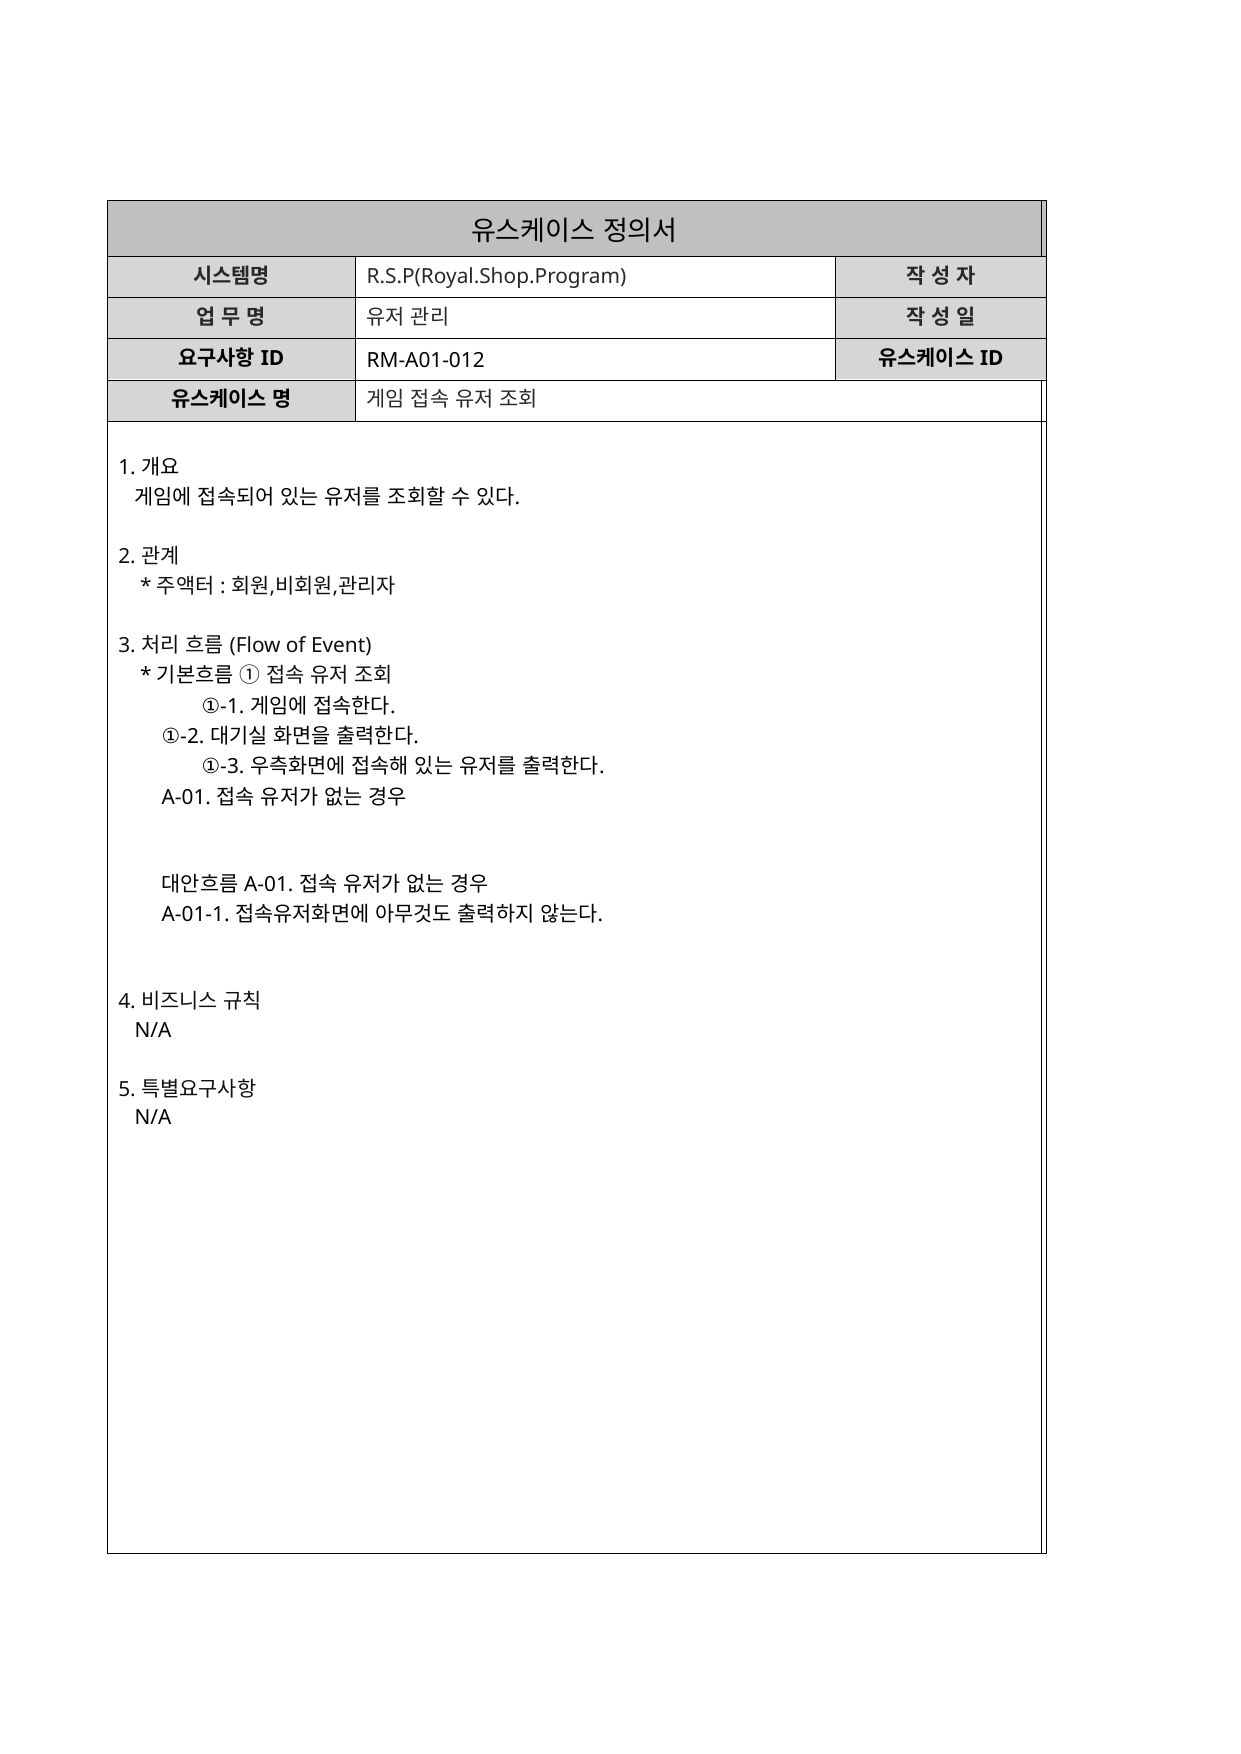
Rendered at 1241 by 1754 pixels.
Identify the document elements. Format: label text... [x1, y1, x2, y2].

table_header 유스케이스 정의서 [108, 201, 1041, 256]
table_cell 유저 관리 [356, 298, 835, 338]
table_cell 유스케이스 ID [836, 339, 1046, 379]
table_cell R.S.P(Royal.Shop.Program) [356, 257, 835, 297]
table_cell [1042, 422, 1046, 1552]
table_cell [1042, 381, 1046, 421]
table_cell 1. 개요 게임에 접속되어 있는 유저를 조회할 수 있다. 2. 관계 * 주액터 : 회원,비회원,관리자 3. 처리 흐름 (Flow of Event) * 기본흐름 ① 접속 유저 조회 ①-1. 게임에 접속한다. ①-2. 대기실 화면을 출력한다. ①-3. 우측화면에 접속해 있는 유저를 출력한다. A-01. 접속 유저가 없는 경우 대안흐름 A-01. 접속 유저가 없는 경우 A-01-1. 접속유저화면에 아무것도 출력하지 않는다. 4. 비즈니스 규칙 N/A 5. 특별요구사항 N/A [108, 422, 1041, 1552]
table_cell 업 무 명 [108, 298, 355, 338]
table_cell 유스케이스 명 [108, 381, 355, 421]
table_cell 시스템명 [108, 257, 355, 297]
table_cell 작 성 자 [836, 257, 1046, 297]
table_header [1042, 201, 1046, 256]
table_cell 요구사항 ID [108, 339, 355, 379]
table_cell 작 성 일 [836, 298, 1046, 338]
table_cell RM-A01-012 [356, 339, 835, 379]
table_cell 게임 접속 유저 조회 [356, 381, 1041, 421]
